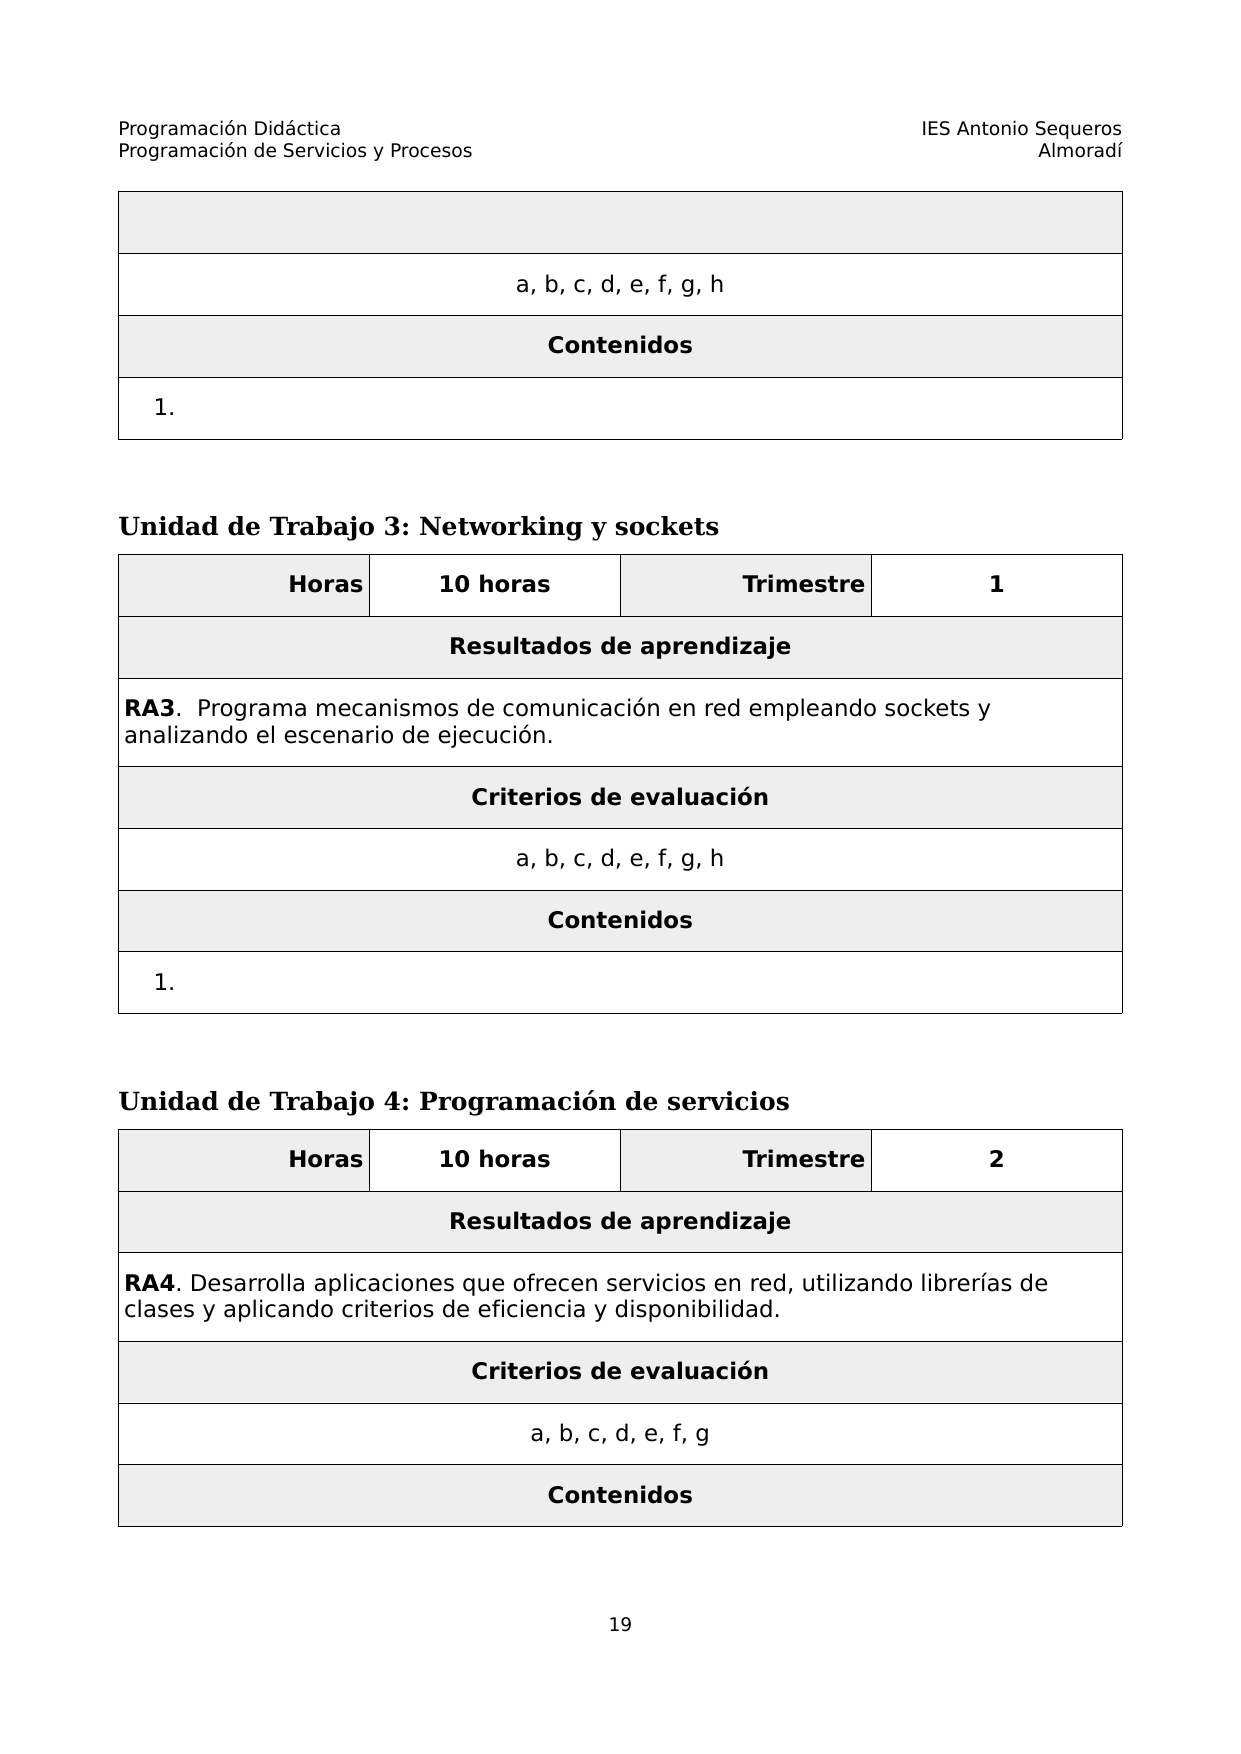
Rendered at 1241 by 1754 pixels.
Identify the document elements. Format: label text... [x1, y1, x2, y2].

table_cell Contenidos [119, 316, 1122, 377]
table_cell Contenidos [119, 891, 1122, 951]
table_cell a, b, c, d, e, f, g, h [119, 254, 1122, 315]
subtitle Unidad de Trabajo 4: Programación de servicios [118, 1087, 1122, 1116]
table_cell [119, 378, 1122, 438]
table_cell [119, 952, 1122, 1013]
table_header Horas [119, 555, 369, 616]
table_header Trimestre [621, 555, 871, 616]
table_header Trimestre [621, 1130, 871, 1191]
table_cell Criterios de evaluación [119, 1342, 1122, 1402]
table_cell Resultados de aprendizaje [119, 1192, 1122, 1252]
table_header 1 [872, 555, 1122, 616]
table_header 2 [872, 1130, 1122, 1191]
table_cell [119, 192, 1122, 253]
table_cell RA3. Programa mecanismos de comunicación en red empleando sockets y analizando el escenario de ejecución. [119, 679, 1122, 766]
table_header Horas [119, 1130, 369, 1191]
table_cell a, b, c, d, e, f, g [119, 1404, 1122, 1464]
table_cell a, b, c, d, e, f, g, h [119, 829, 1122, 889]
table_cell Resultados de aprendizaje [119, 617, 1122, 678]
table_header 10 horas [370, 555, 620, 616]
table_cell Contenidos [119, 1465, 1122, 1526]
table_cell RA4. Desarrolla aplicaciones que ofrecen servicios en red, utilizando librerías de clases y aplicando criterios de eficiencia y disponibilidad. [119, 1253, 1122, 1341]
table_cell Criterios de evaluación [119, 767, 1122, 828]
subtitle Unidad de Trabajo 3: Networking y sockets [118, 512, 1122, 542]
table_header 10 horas [370, 1130, 620, 1191]
